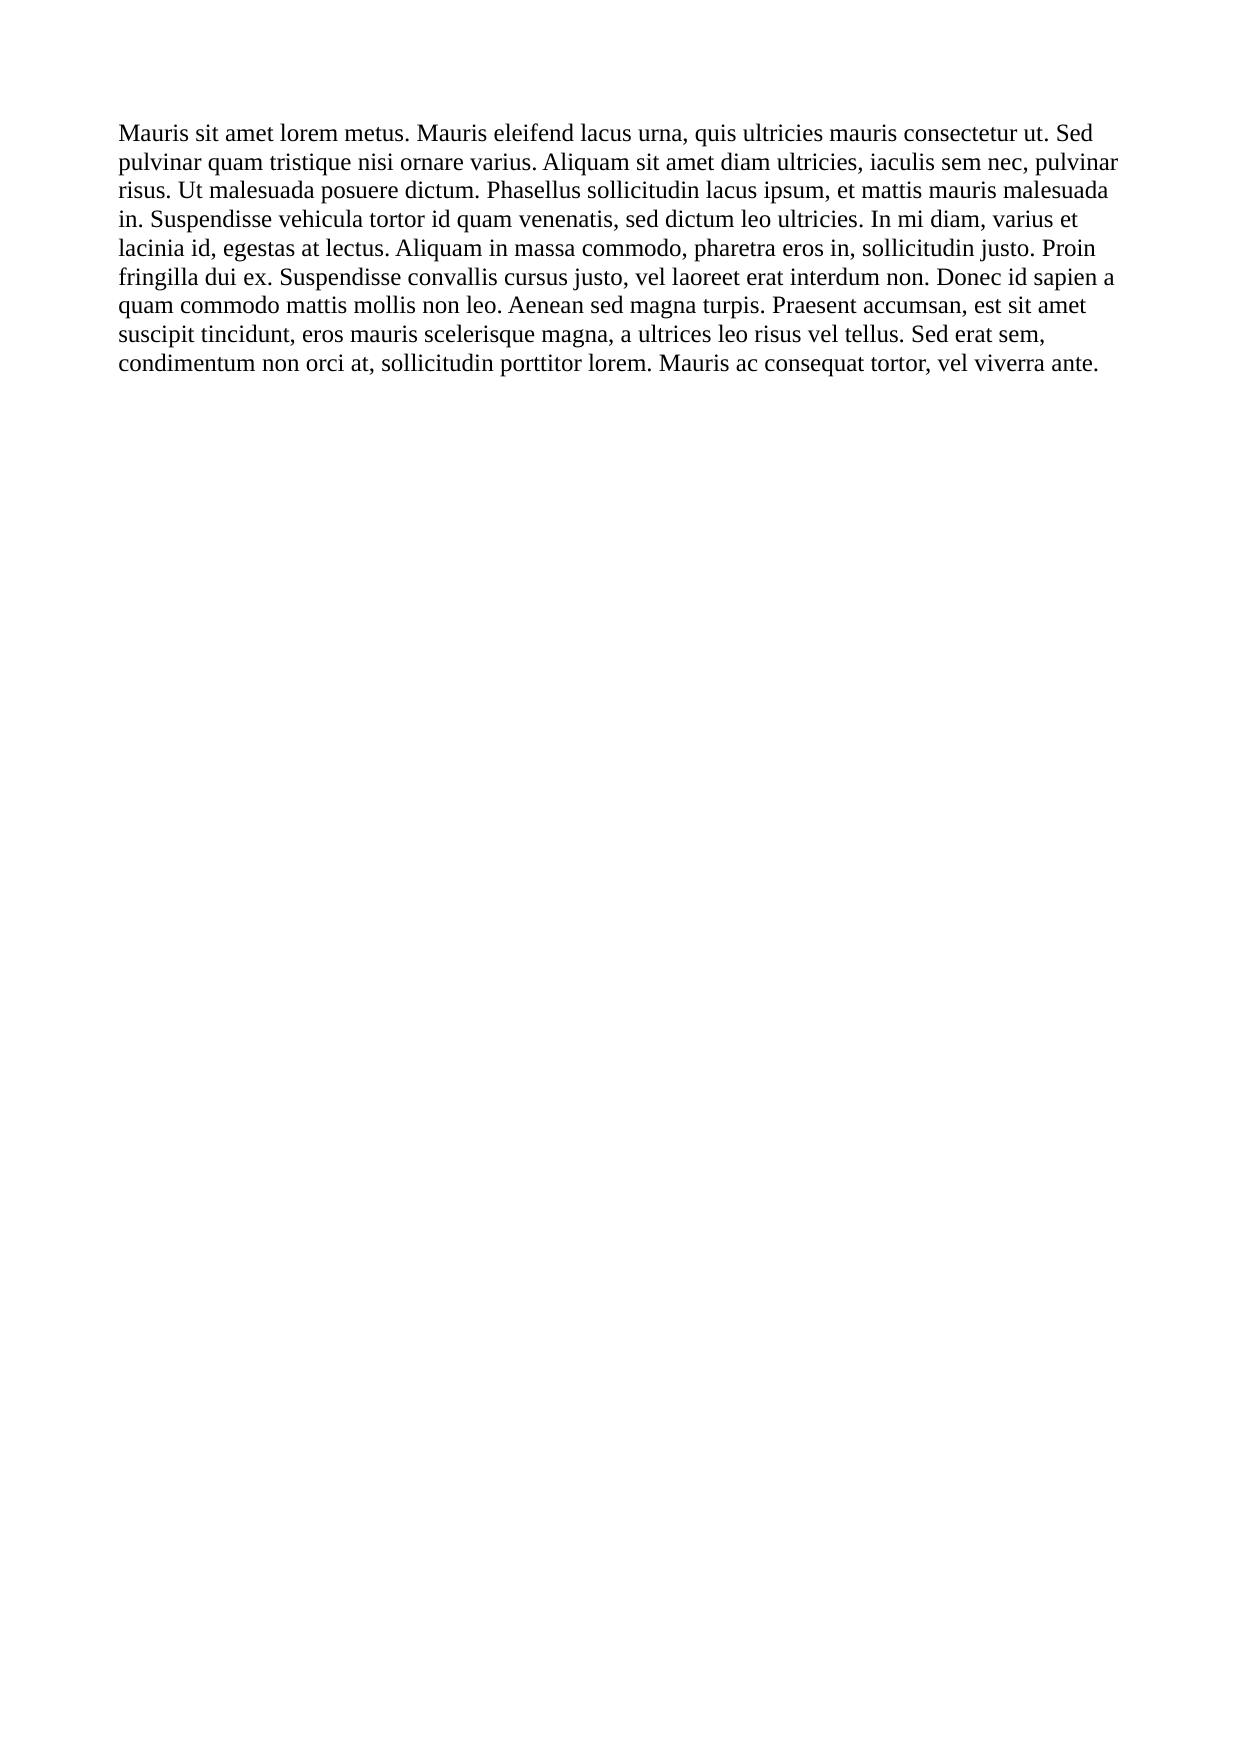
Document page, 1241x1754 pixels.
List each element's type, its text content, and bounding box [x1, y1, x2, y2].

text Mauris sit amet lorem metus. Mauris eleifend lacus urna, quis ultricies mauris consectetur ut. Sed pulvinar quam tristique nisi ornare varius. Aliquam sit amet diam ultricies, iaculis sem nec, pulvinar risus. Ut malesuada posuere dictum. Phasellus sollicitudin lacus ipsum, et mattis mauris malesuada in. Suspendisse vehicula tortor id quam venenatis, sed dictum leo ultricies. In mi diam, varius et lacinia id, egestas at lectus. Aliquam in massa commodo, pharetra eros in, sollicitudin justo. Proin fringilla dui ex. Suspendisse convallis cursus justo, vel laoreet erat interdum non. Donec id sapien a quam commodo mattis mollis non leo. Aenean sed magna turpis. Praesent accumsan, est sit amet suscipit tincidunt, eros mauris scelerisque magna, a ultrices leo risus vel tellus. Sed erat sem, condimentum non orci at, sollicitudin porttitor lorem. Mauris ac consequat tortor, vel viverra ante. [118, 118, 1122, 377]
